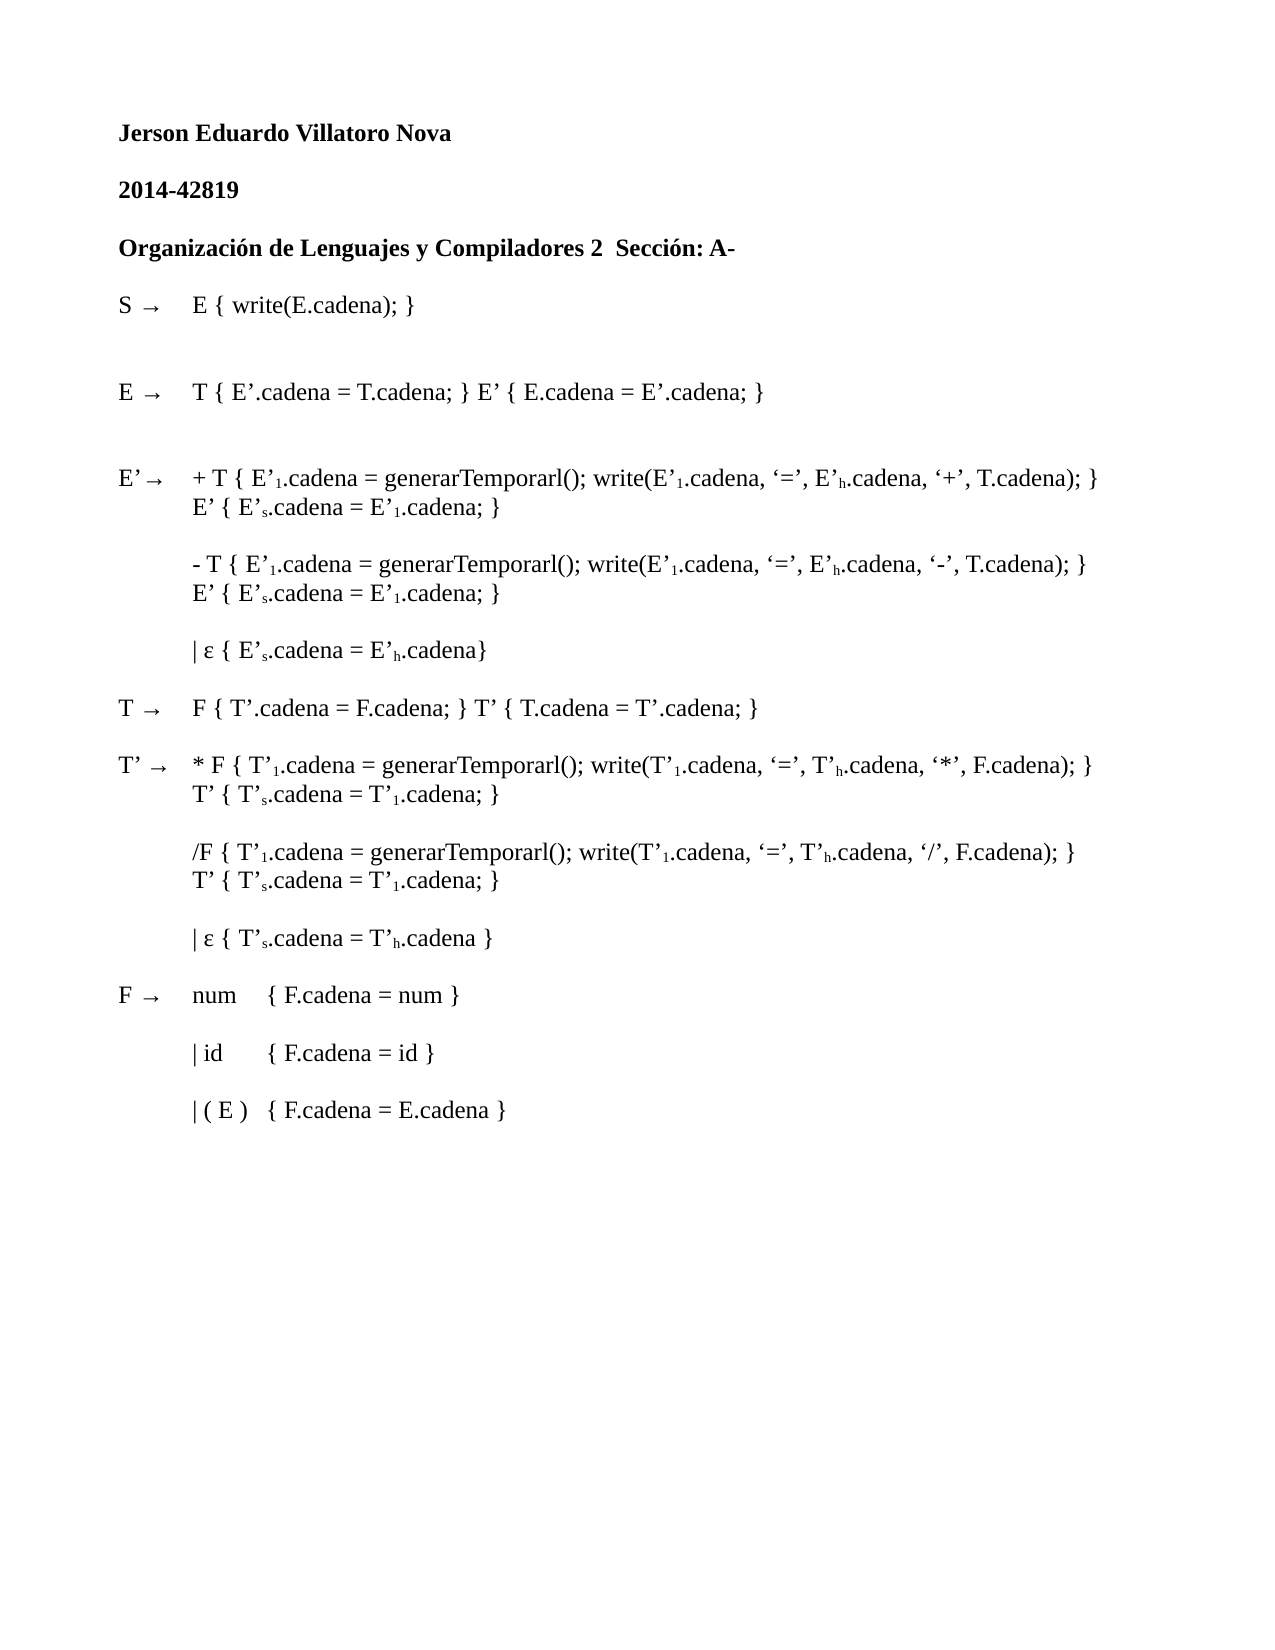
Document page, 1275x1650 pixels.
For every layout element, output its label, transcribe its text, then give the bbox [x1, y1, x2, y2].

text | id { F.cadena = id } [118, 1038, 1157, 1067]
text - T { E’1.cadena = generarTemporarl(); write(E’1.cadena, ‘=’, E’h.cadena, ‘-’, T.cadena); } [118, 549, 1157, 578]
text T’ { T’s.cadena = T’1.cadena; } [118, 779, 1157, 808]
text T’ → * F { T’1.cadena = generarTemporarl(); write(T’1.cadena, ‘=’, T’h.cadena, ‘*’, F.cadena); } [118, 751, 1157, 779]
text E’→ + T { E’1.cadena = generarTemporarl(); write(E’1.cadena, ‘=’, E’h.cadena, ‘+’, T.cadena); } [118, 463, 1157, 492]
text | ε { E’s.cadena = E’h.cadena} [118, 636, 1157, 664]
text | ε { T’s.cadena = T’h.cadena } [118, 923, 1157, 952]
text | ( E ) { F.cadena = E.cadena } [118, 1096, 1157, 1124]
text Jerson Eduardo Villatoro Nova [118, 118, 1157, 147]
text Organización de Lenguajes y Compiladores 2 Sección: A- [118, 233, 1157, 262]
text S → E { write(E.cadena); } [118, 291, 1157, 319]
text E’ { E’s.cadena = E’1.cadena; } [118, 578, 1157, 607]
text E’ { E’s.cadena = E’1.cadena; } [118, 492, 1157, 521]
text T’ { T’s.cadena = T’1.cadena; } [118, 866, 1157, 894]
text F → num { F.cadena = num } [118, 981, 1157, 1009]
text E → T { E’.cadena = T.cadena; } E’ { E.cadena = E’.cadena; } [118, 377, 1157, 406]
text T → F { T’.cadena = F.cadena; } T’ { T.cadena = T’.cadena; } [118, 693, 1157, 722]
text /F { T’1.cadena = generarTemporarl(); write(T’1.cadena, ‘=’, T’h.cadena, ‘/’, F.cadena); } [118, 837, 1157, 866]
text 2014-42819 [118, 176, 1157, 204]
